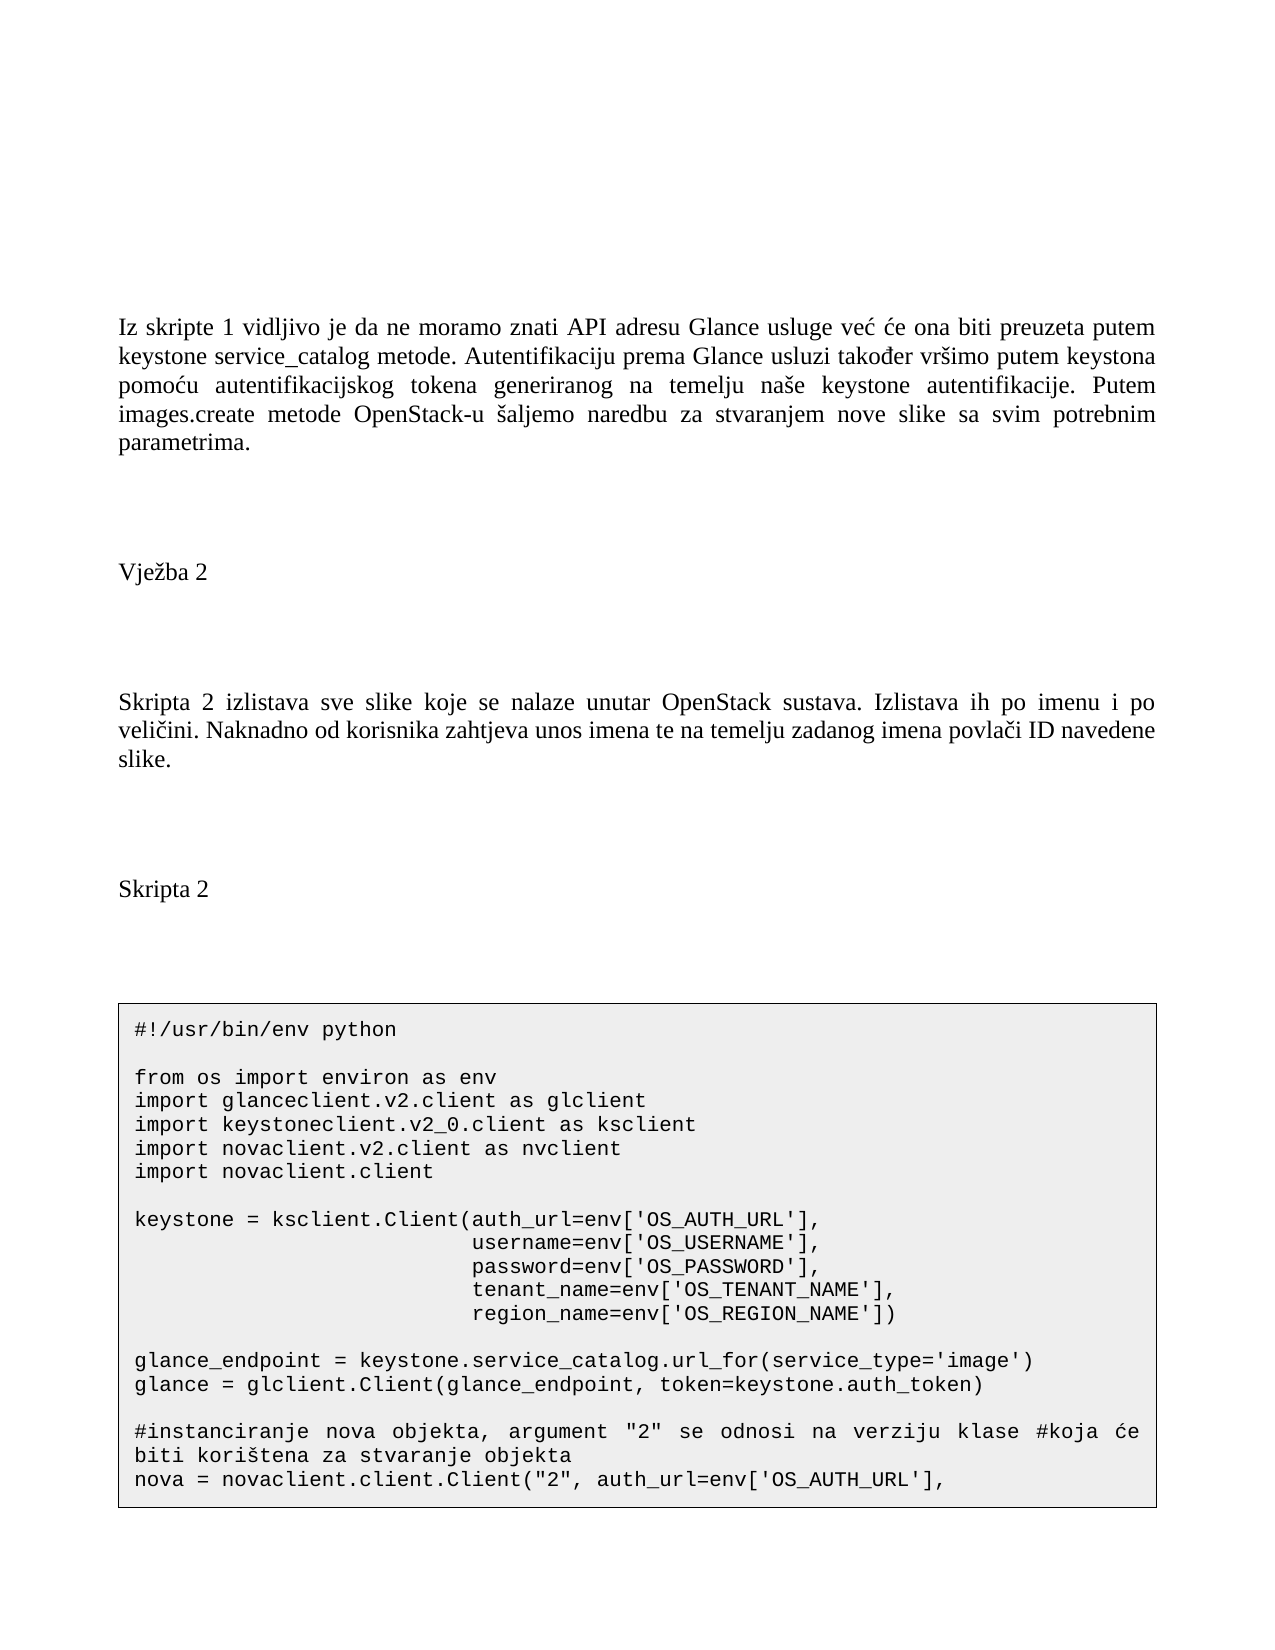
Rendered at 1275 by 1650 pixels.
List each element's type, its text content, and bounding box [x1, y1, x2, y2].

text Iz skripte 1 vidljivo je da ne moramo znati API adresu Glance usluge već će ona biti preuzeta putem keystone service_catalog metode. Autentifikaciju prema Glance usluzi također vršimo putem keystona pomoću autentifikacijskog tokena generiranog na temelju naše keystone autentifikacije. Putem images.create metode OpenStack-u šaljemo naredbu za stvaranjem nove slike sa svim potrebnim parametrima. [118, 312, 1157, 456]
text username=env['OS_USERNAME'], [119, 1216, 1156, 1240]
text nova = novaclient.client.Client("2", auth_url=env['OS_AUTH_URL'], [119, 1453, 1156, 1507]
text password=env['OS_PASSWORD'], [119, 1240, 1156, 1263]
text import glanceclient.v2.client as glclient [119, 1074, 1156, 1098]
text tenant_name=env['OS_TENANT_NAME'], [119, 1263, 1156, 1287]
text glance_endpoint = keystone.service_catalog.url_for(service_type='image') [119, 1334, 1156, 1358]
text import keystoneclient.v2_0.client as ksclient [119, 1098, 1156, 1122]
text import novaclient.client [119, 1145, 1156, 1169]
text Vježba 2 [118, 557, 1157, 586]
text Skripta 2 [118, 874, 1157, 902]
text #!/usr/bin/env python [119, 1004, 1156, 1027]
text from os import environ as env [119, 1051, 1156, 1074]
text glance = glclient.Client(glance_endpoint, token=keystone.auth_token) [119, 1358, 1156, 1382]
text region_name=env['OS_REGION_NAME']) [119, 1287, 1156, 1311]
text import novaclient.v2.client as nvclient [119, 1122, 1156, 1145]
text #instanciranje nova objekta, argument "2" se odnosi na verziju klase #koja će biti korištena za stvaranje objekta [119, 1405, 1156, 1453]
text Skripta 2 izlistava sve slike koje se nalaze unutar OpenStack sustava. Izlistava ih po imenu i po veličini. Naknadno od korisnika zahtjeva unos imena te na temelju zadanog imena povlači ID navedene slike. [118, 687, 1157, 773]
text keystone = ksclient.Client(auth_url=env['OS_AUTH_URL'], [119, 1192, 1156, 1216]
